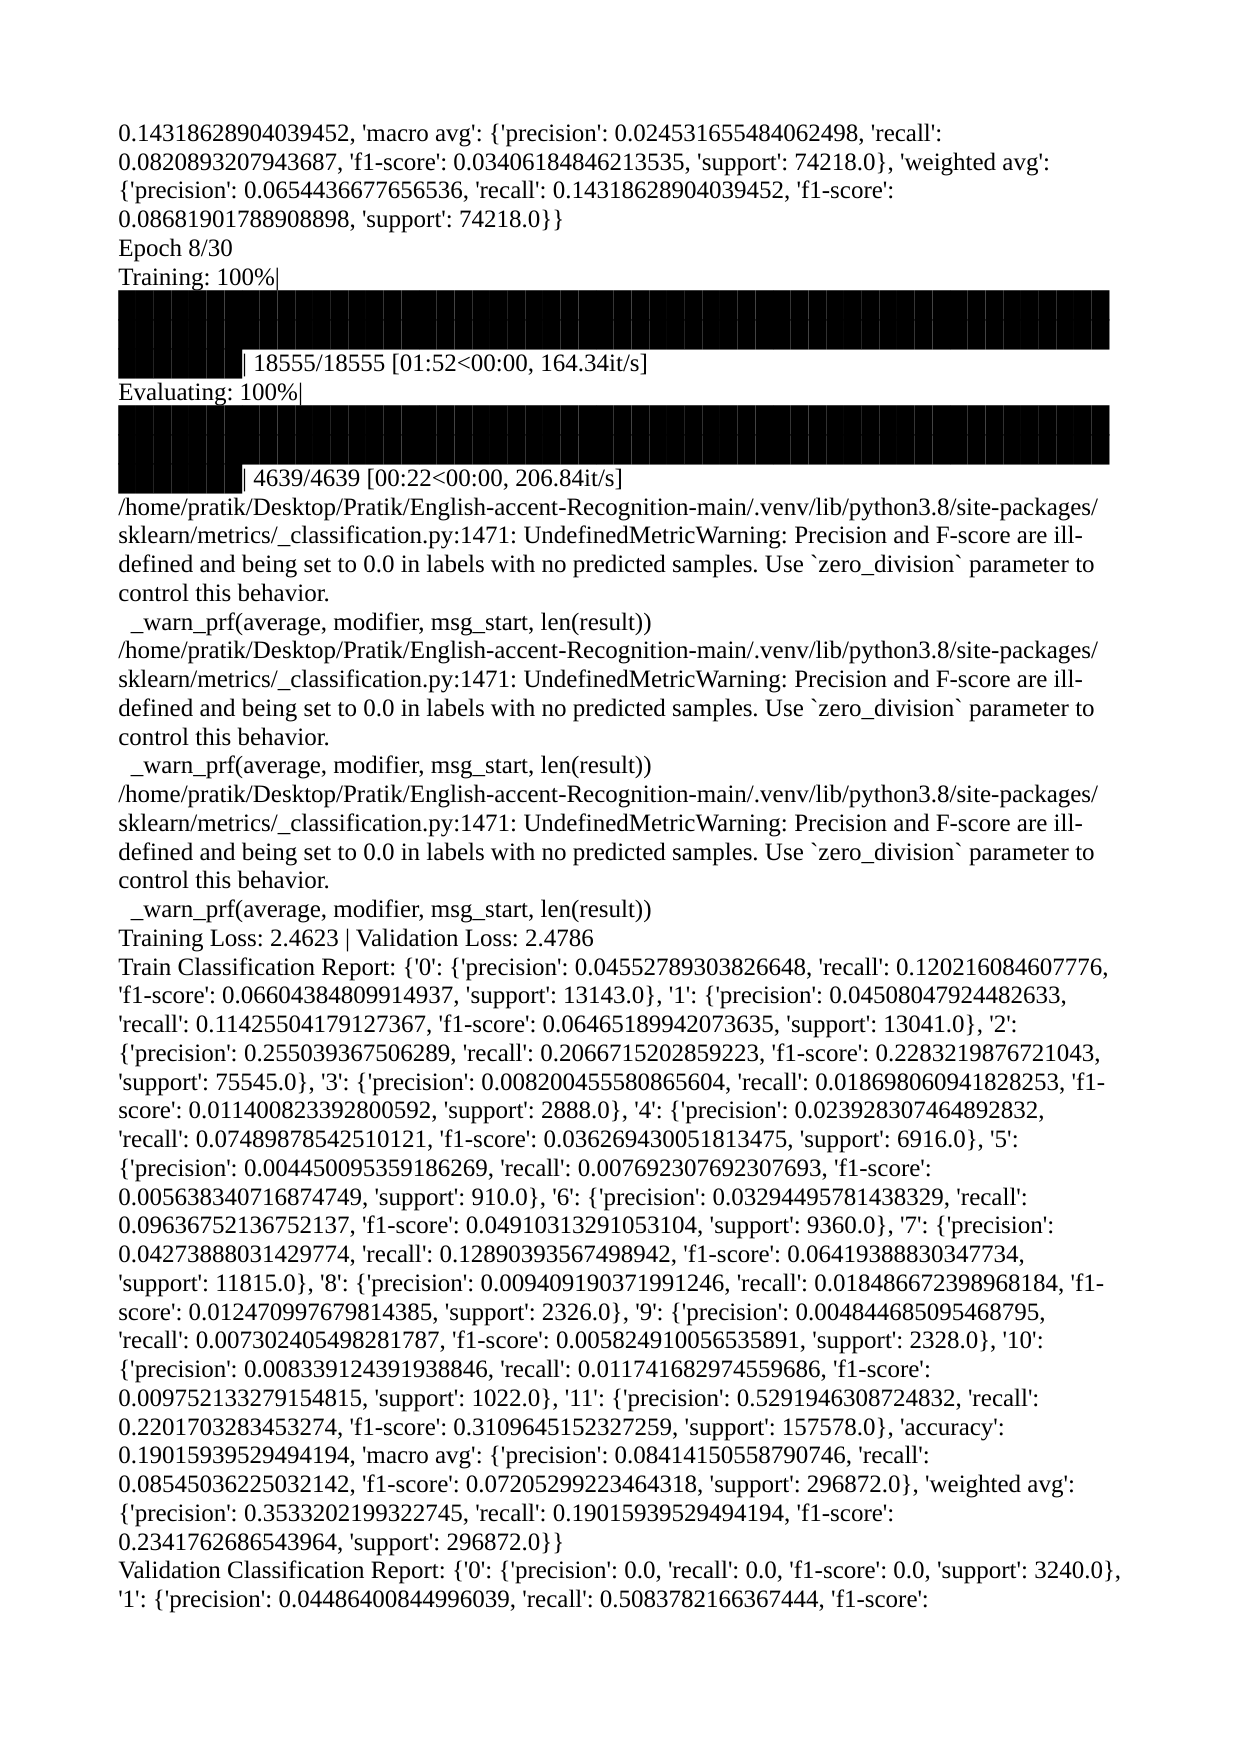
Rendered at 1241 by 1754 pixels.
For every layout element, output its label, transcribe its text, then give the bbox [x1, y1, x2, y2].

text 0.14318628904039452, 'macro avg': {'precision': 0.024531655484062498, 'recall': 0.0820893207943687, 'f1-score': 0.03406184846213535, 'support': 74218.0}, 'weighted avg': {'precision': 0.0654436677656536, 'recall': 0.14318628904039452, 'f1-score': 0.08681901788908898, 'support': 74218.0}} [118, 118, 1122, 233]
text /home/pratik/Desktop/Pratik/English-accent-Recognition-main/.venv/lib/python3.8/site-packages/sklearn/metrics/_classification.py:1471: UndefinedMetricWarning: Precision and F-score are ill-defined and being set to 0.0 in labels with no predicted samples. Use `zero_division` parameter to control this behavior. [118, 779, 1122, 894]
text Validation Classification Report: {'0': {'precision': 0.0, 'recall': 0.0, 'f1-score': 0.0, 'support': 3240.0}, '1': {'precision': 0.04486400844996039, 'recall': 0.5083782166367444, 'f1-score': [118, 1556, 1122, 1613]
text Evaluating: 100%|███████████████████████████████████████████████████████████████████████████████████████████████████████████████████████| 4639/4639 [00:22<00:00, 206.84it/s] [118, 377, 1122, 492]
text Epoch 8/30 [118, 233, 1122, 262]
text /home/pratik/Desktop/Pratik/English-accent-Recognition-main/.venv/lib/python3.8/site-packages/sklearn/metrics/_classification.py:1471: UndefinedMetricWarning: Precision and F-score are ill-defined and being set to 0.0 in labels with no predicted samples. Use `zero_division` parameter to control this behavior. [118, 636, 1122, 751]
text _warn_prf(average, modifier, msg_start, len(result)) [118, 894, 1122, 923]
text _warn_prf(average, modifier, msg_start, len(result)) [118, 751, 1122, 779]
text Training Loss: 2.4623 | Validation Loss: 2.4786 [118, 923, 1122, 952]
text _warn_prf(average, modifier, msg_start, len(result)) [118, 607, 1122, 636]
text Training: 100%|███████████████████████████████████████████████████████████████████████████████████████████████████████████████████████| 18555/18555 [01:52<00:00, 164.34it/s] [118, 262, 1122, 377]
text /home/pratik/Desktop/Pratik/English-accent-Recognition-main/.venv/lib/python3.8/site-packages/sklearn/metrics/_classification.py:1471: UndefinedMetricWarning: Precision and F-score are ill-defined and being set to 0.0 in labels with no predicted samples. Use `zero_division` parameter to control this behavior. [118, 492, 1122, 607]
text Train Classification Report: {'0': {'precision': 0.04552789303826648, 'recall': 0.120216084607776, 'f1-score': 0.06604384809914937, 'support': 13143.0}, '1': {'precision': 0.04508047924482633, 'recall': 0.11425504179127367, 'f1-score': 0.06465189942073635, 'support': 13041.0}, '2': {'precision': 0.255039367506289, 'recall': 0.2066715202859223, 'f1-score': 0.2283219876721043, 'support': 75545.0}, '3': {'precision': 0.008200455580865604, 'recall': 0.018698060941828253, 'f1-score': 0.011400823392800592, 'support': 2888.0}, '4': {'precision': 0.023928307464892832, 'recall': 0.07489878542510121, 'f1-score': 0.036269430051813475, 'support': 6916.0}, '5': {'precision': 0.004450095359186269, 'recall': 0.007692307692307693, 'f1-score': 0.005638340716874749, 'support': 910.0}, '6': {'precision': 0.03294495781438329, 'recall': 0.09636752136752137, 'f1-score': 0.04910313291053104, 'support': 9360.0}, '7': {'precision': 0.04273888031429774, 'recall': 0.12890393567498942, 'f1-score': 0.06419388830347734, 'support': 11815.0}, '8': {'precision': 0.009409190371991246, 'recall': 0.018486672398968184, 'f1-score': 0.012470997679814385, 'support': 2326.0}, '9': {'precision': 0.004844685095468795, 'recall': 0.007302405498281787, 'f1-score': 0.005824910056535891, 'support': 2328.0}, '10': {'precision': 0.008339124391938846, 'recall': 0.011741682974559686, 'f1-score': 0.009752133279154815, 'support': 1022.0}, '11': {'precision': 0.5291946308724832, 'recall': 0.2201703283453274, 'f1-score': 0.3109645152327259, 'support': 157578.0}, 'accuracy': 0.19015939529494194, 'macro avg': {'precision': 0.08414150558790746, 'recall': 0.08545036225032142, 'f1-score': 0.07205299223464318, 'support': 296872.0}, 'weighted avg': {'precision': 0.3533202199322745, 'recall': 0.19015939529494194, 'f1-score': 0.2341762686543964, 'support': 296872.0}} [118, 952, 1122, 1556]
